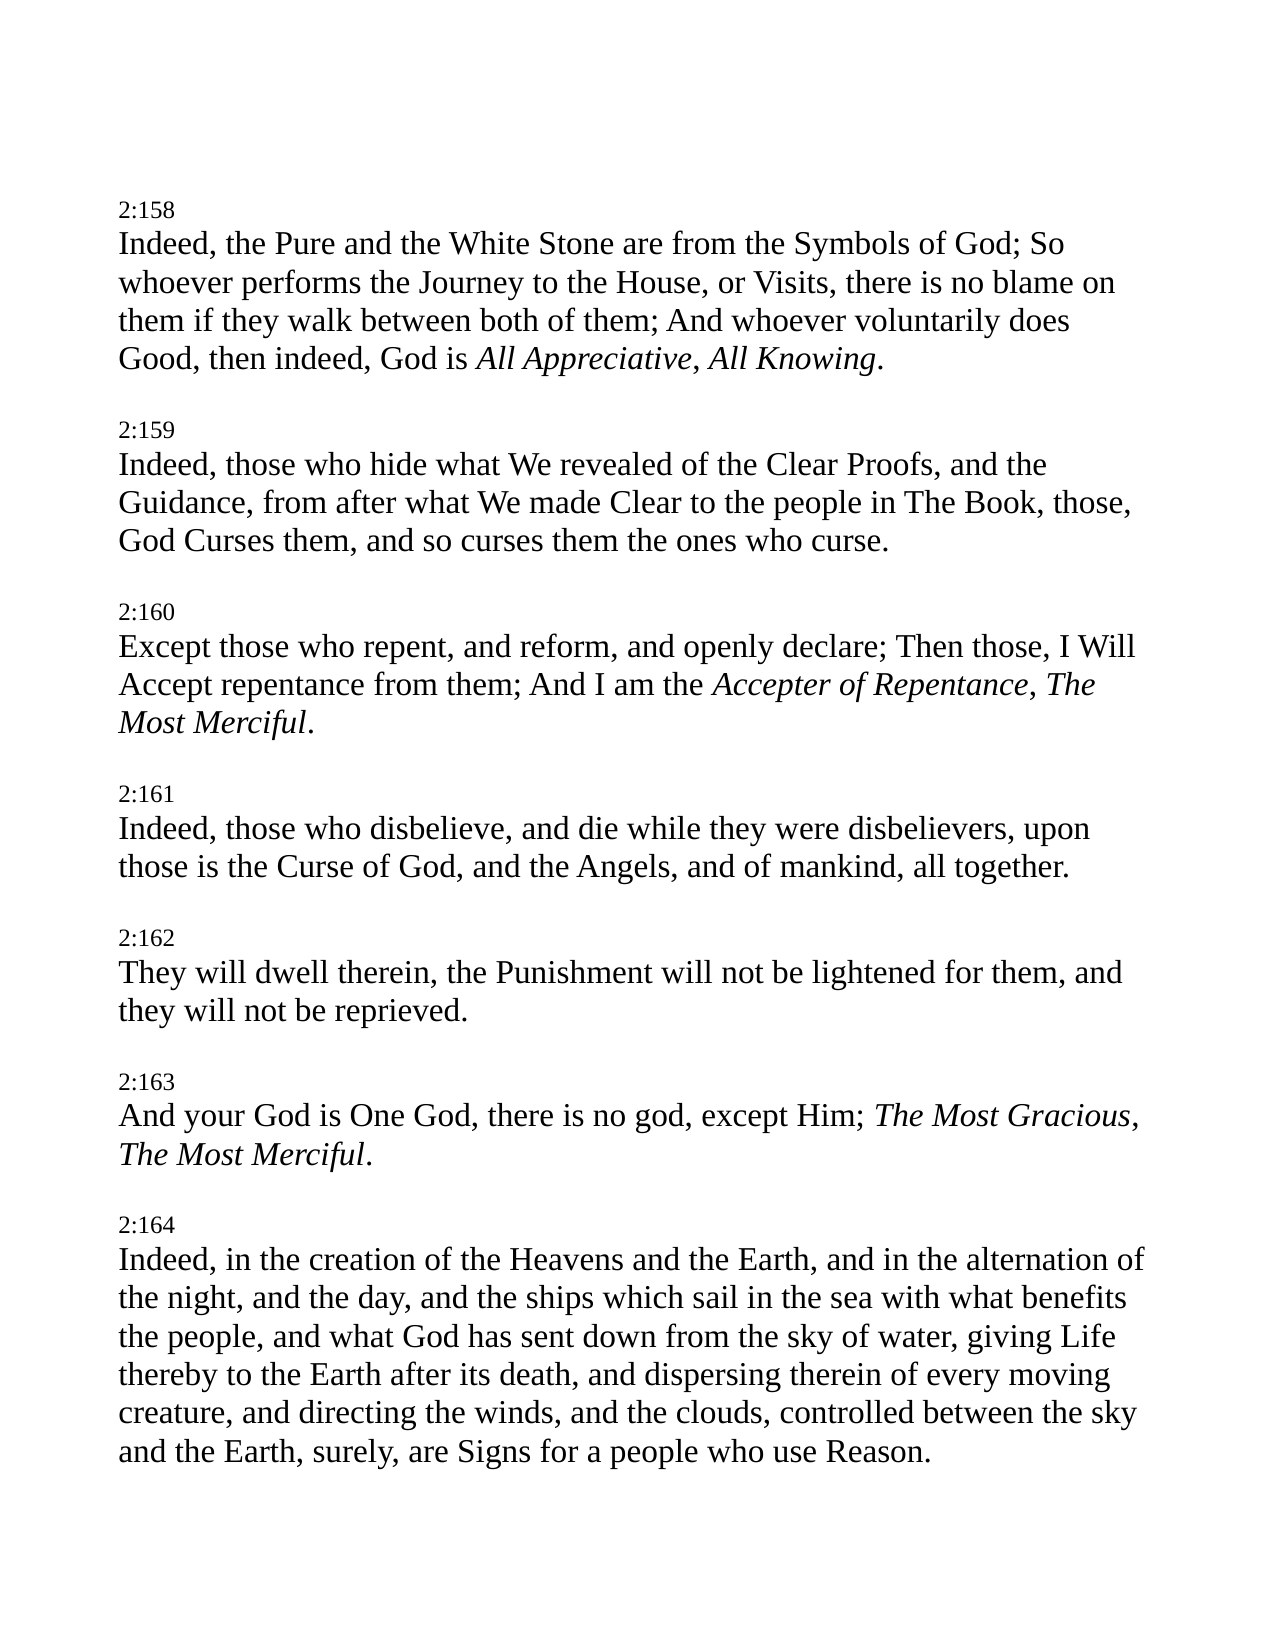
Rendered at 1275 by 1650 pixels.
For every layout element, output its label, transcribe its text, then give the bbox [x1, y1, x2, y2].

text Indeed, in the creation of the Heavens and the Earth, and in the alternation of the night, and the day, and the ships which sail in the sea with what benefits the people, and what God has sent down from the sky of water, giving Life thereby to the Earth after its death, and dispersing therein of every moving creature, and directing the winds, and the clouds, controlled between the sky and the Earth, surely, are Signs for a people who use Reason. [118, 1239, 1157, 1469]
text 2:164 [118, 1211, 1157, 1239]
text And your God is One God, there is no god, except Him; The Most Gracious, The Most Merciful. [118, 1096, 1157, 1172]
text 2:163 [118, 1067, 1157, 1096]
text 2:158 [118, 195, 1157, 223]
text Indeed, those who disbelieve, and die while they were disbelievers, upon those is the Curse of God, and the Angels, and of mankind, all together. [118, 808, 1157, 885]
text Indeed, the Pure and the White Stone are from the Symbols of God; So whoever performs the Journey to the House, or Visits, there is no blame on them if they walk between both of them; And whoever voluntarily does Good, then indeed, God is All Appreciative, All Knowing. [118, 223, 1157, 377]
text 2:160 [118, 597, 1157, 626]
text Indeed, those who hide what We revealed of the Clear Proofs, and the Guidance, from after what We made Clear to the people in The Book, those, God Curses them, and so curses them the ones who curse. [118, 444, 1157, 559]
text They will dwell therein, the Punishment will not be lightened for them, and they will not be reprieved. [118, 952, 1157, 1028]
text 2:162 [118, 923, 1157, 952]
text 2:159 [118, 415, 1157, 444]
text 2:161 [118, 779, 1157, 808]
text Except those who repent, and reform, and openly declare; Then those, I Will Accept repentance from them; And I am the Accepter of Repentance, The Most Merciful. [118, 626, 1157, 741]
